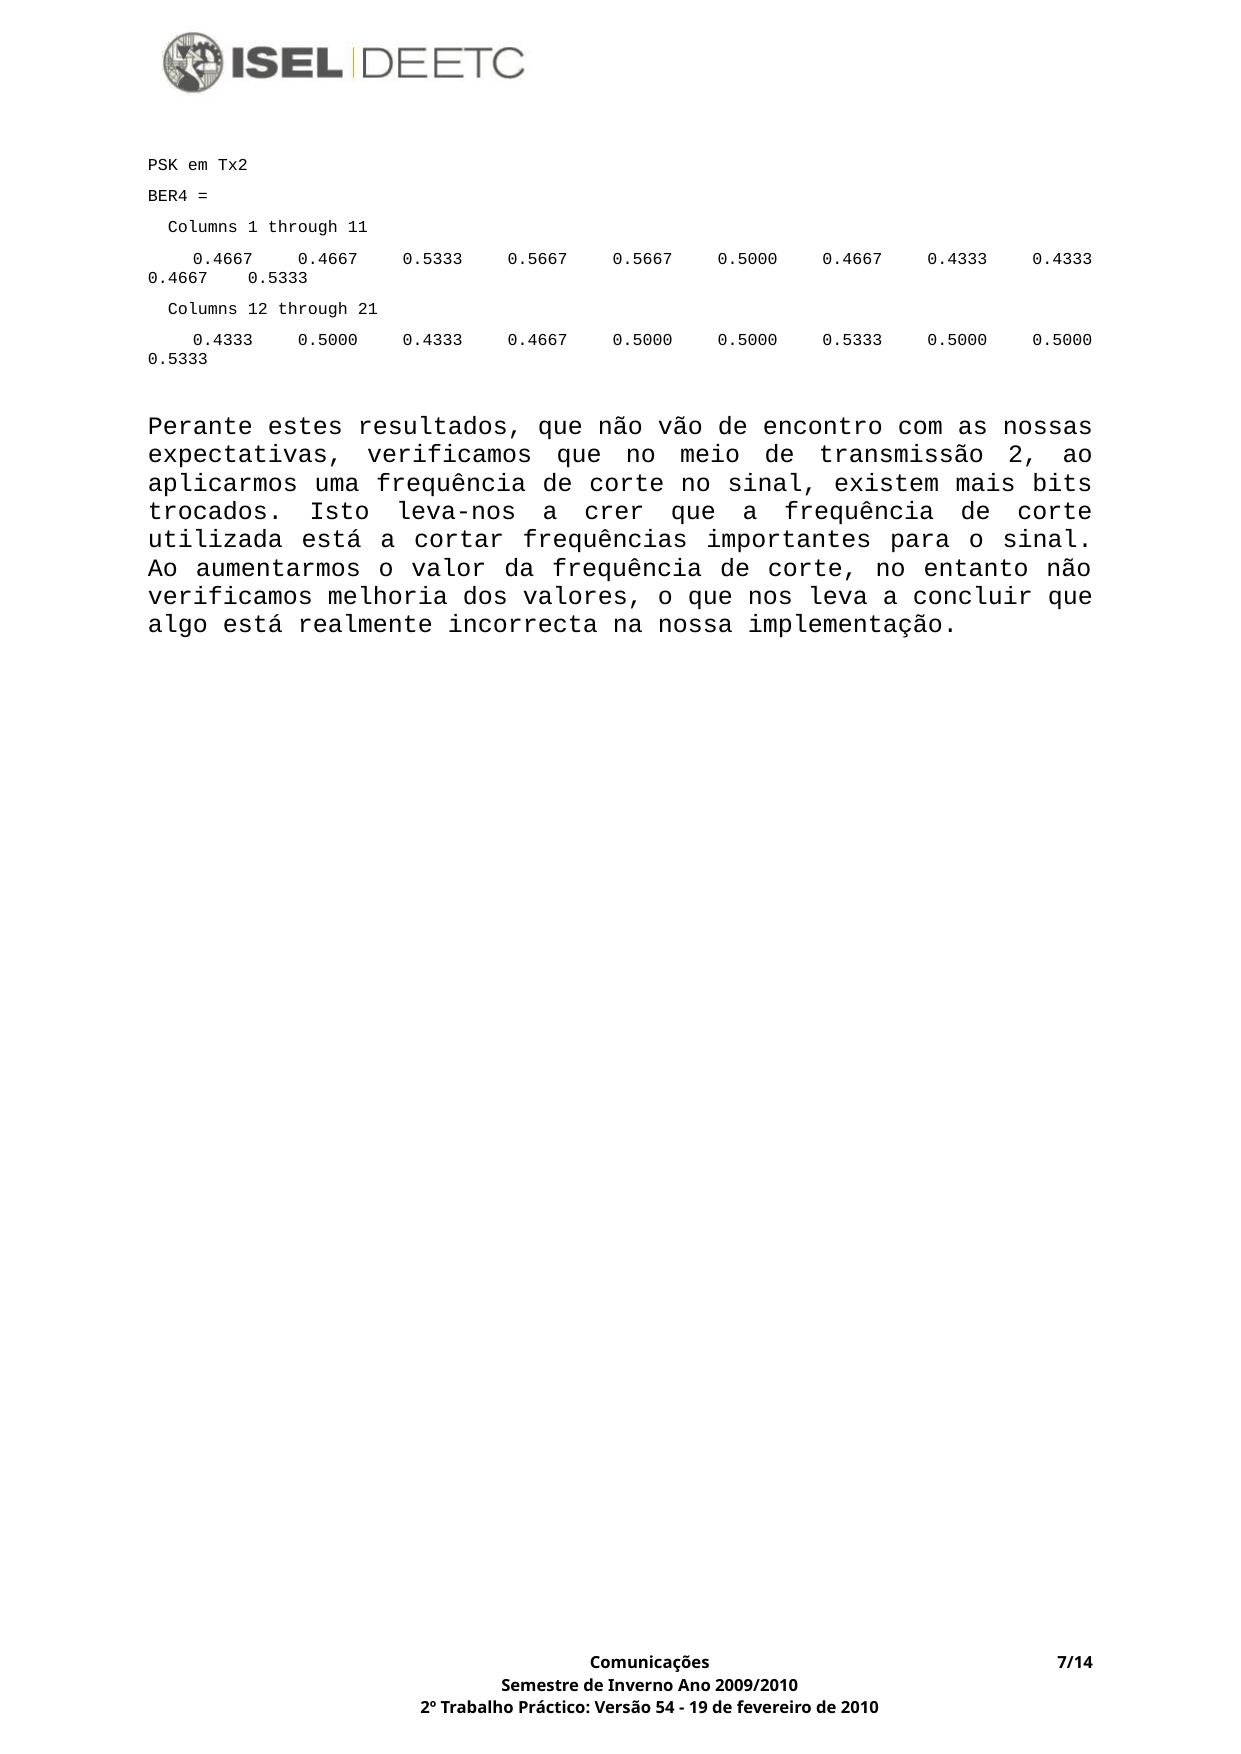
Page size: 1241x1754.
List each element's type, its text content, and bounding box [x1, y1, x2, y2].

text Columns 1 through 11 [148, 219, 1093, 238]
text 0.4333 0.5000 0.4333 0.4667 0.5000 0.5000 0.5333 0.5000 0.5000 0.5333 [148, 332, 1093, 369]
text PSK em Tx2 [148, 156, 1093, 175]
picture [153, 17, 555, 118]
text Perante estes resultados, que não vão de encontro com as nossas expectativas, verificamos que no meio de transmissão 2, ao aplicarmos uma frequência de corte no sinal, existem mais bits trocados. Isto leva-nos a crer que a frequência de corte utilizada está a cortar frequências importantes para o sinal. Ao aumentarmos o valor da frequência de corte, no entanto não verificamos melhoria dos valores, o que nos leva a concluir que algo está realmente incorrecta na nossa implementação. [148, 413, 1093, 640]
text BER4 = [148, 188, 1093, 206]
text Columns 12 through 21 [148, 301, 1093, 319]
text 0.4667 0.4667 0.5333 0.5667 0.5667 0.5000 0.4667 0.4333 0.4333 0.4667 0.5333 [148, 250, 1093, 288]
